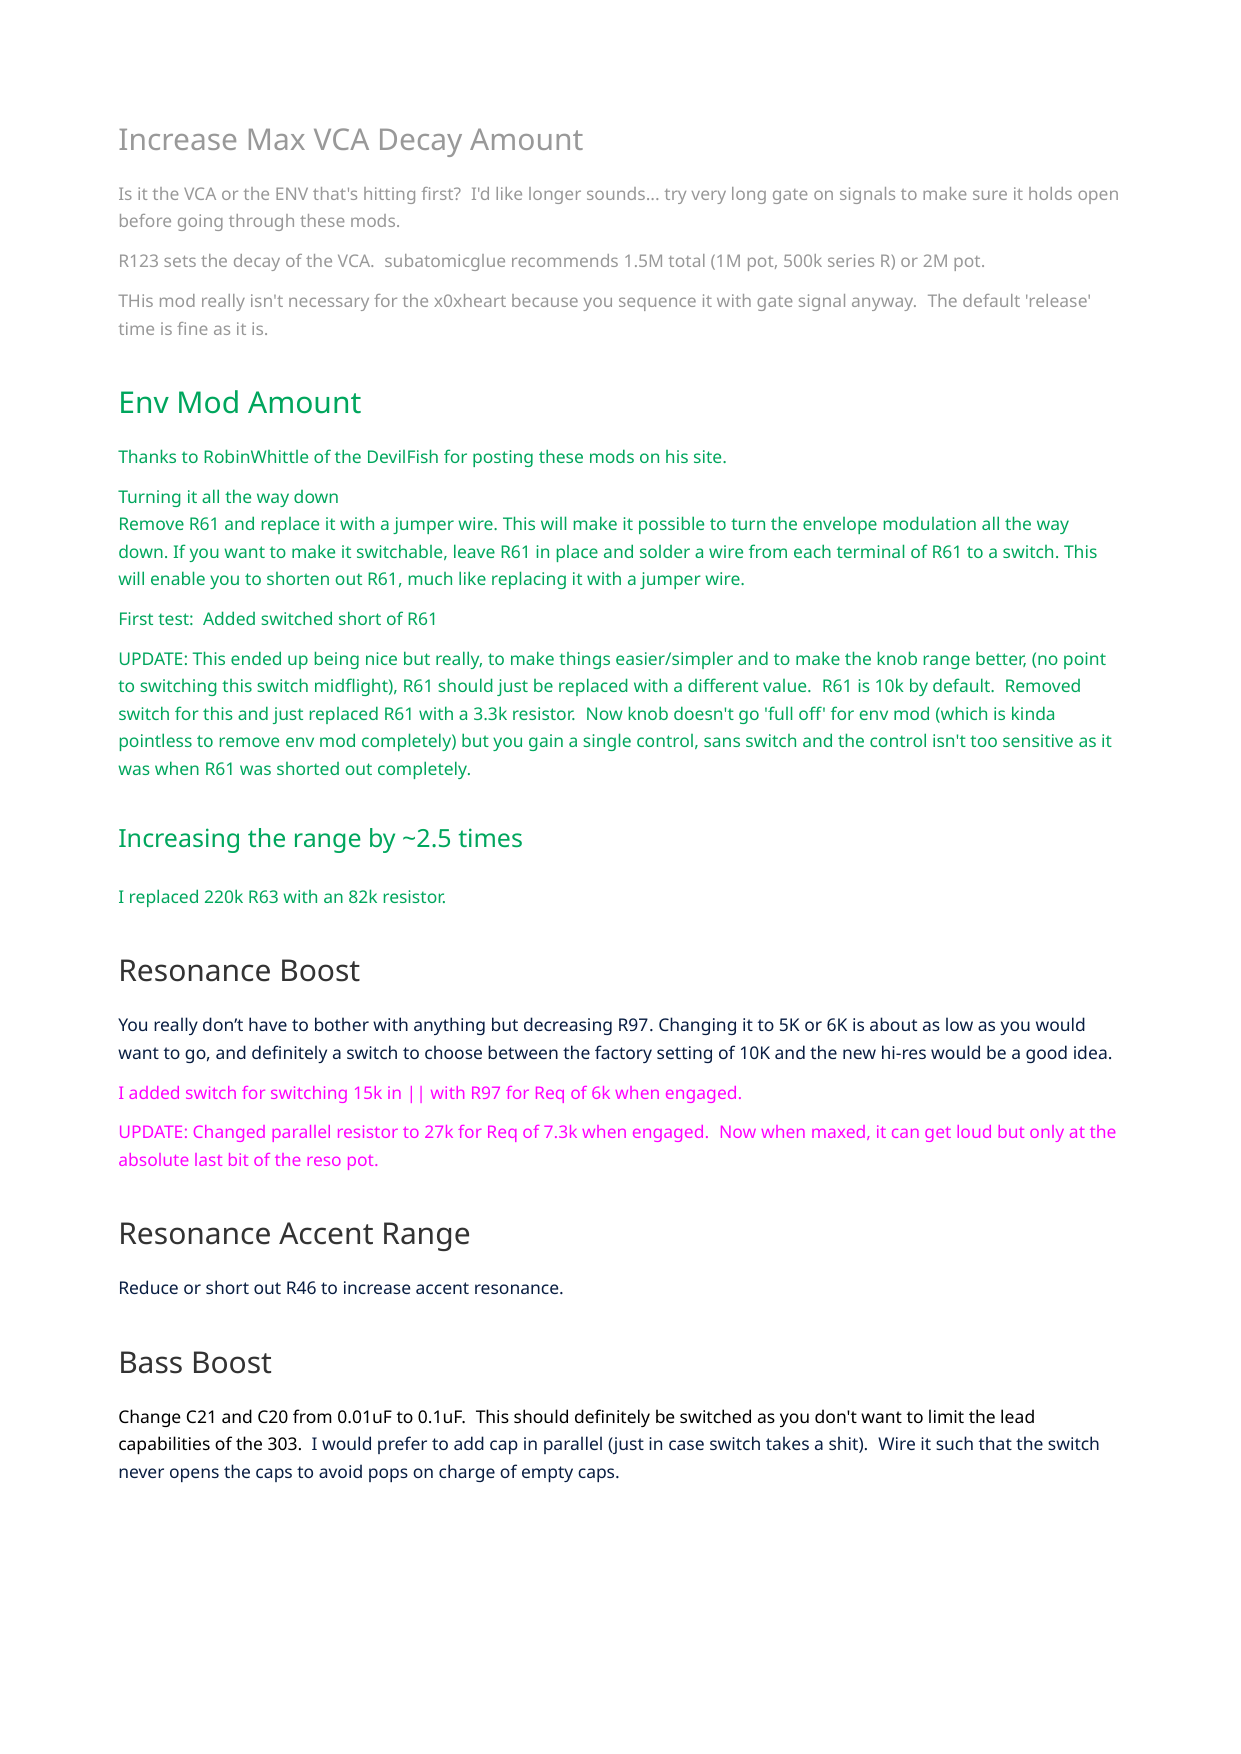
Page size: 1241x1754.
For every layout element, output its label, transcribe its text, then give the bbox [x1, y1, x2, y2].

text Change C21 and C20 from 0.01uF to 0.1uF. This should definitely be switched as you don't want to limit the lead capabilities of the 303. I would prefer to add cap in parallel (just in case switch takes a shit). Wire it such that the switch never opens the caps to avoid pops on charge of empty caps. [118, 1404, 1122, 1483]
text UPDATE: Changed parallel resistor to 27k for Req of 7.3k when engaged. Now when maxed, it can get loud but only at the absolute last bit of the reso pot. [118, 1120, 1122, 1171]
subtitle Resonance Accent Range [118, 1212, 1122, 1253]
subtitle Increase Max VCA Decay Amount [118, 118, 1122, 159]
text I replaced 220k R63 with an 82k resistor. [118, 884, 1122, 908]
text Thanks to RobinWhittle of the DevilFish for posting these mods on his site. [118, 445, 1122, 468]
text First test: Added switched short of R61 [118, 607, 1122, 631]
subtitle Bass Boost [118, 1341, 1122, 1382]
text You really don’t have to bother with anything but decreasing R97. Changing it to 5K or 6K is about as low as you would want to go, and definitely a switch to choose between the factory setting of 10K and the new hi-res would be a good idea. [118, 1013, 1122, 1064]
text R123 sets the decay of the VCA. subatomicglue recommends 1.5M total (1M pot, 500k series R) or 2M pot. [118, 249, 1122, 273]
subtitle Resonance Boost [118, 949, 1122, 990]
text Turning it all the way down Remove R61 and replace it with a jumper wire. This will make it possible to turn the envelope modulation all the way down. If you want to make it switchable, leave R61 in place and solder a wire from each terminal of R61 to a switch. This will enable you to shorten out R61, much like replacing it with a jumper wire. [118, 484, 1122, 591]
subtitle Env Mod Amount [118, 381, 1122, 422]
text I added switch for switching 15k in || with R97 for Req of 6k when engaged. [118, 1080, 1122, 1104]
text Reduce or short out R46 to increase accent resonance. [118, 1276, 1122, 1300]
subtitle Increasing the range by ~2.5 times [118, 821, 1122, 855]
text UPDATE: This ended up being nice but really, to make things easier/simpler and to make the knob range better, (no point to switching this switch midflight), R61 should just be replaced with a different value. R61 is 10k by default. Removed switch for this and just replaced R61 with a 3.3k resistor. Now knob doesn't go 'full off' for env mod (which is kinda pointless to remove env mod completely) but you gain a single control, sans switch and the control isn't too sensitive as it was when R61 was shorted out completely. [118, 647, 1122, 780]
text Is it the VCA or the ENV that's hitting first? I'd like longer sounds... try very long gate on signals to make sure it holds open before going through these mods. [118, 182, 1122, 233]
text THis mod really isn't necessary for the x0xheart because you sequence it with gate signal anyway. The default 'release' time is fine as it is. [118, 289, 1122, 340]
